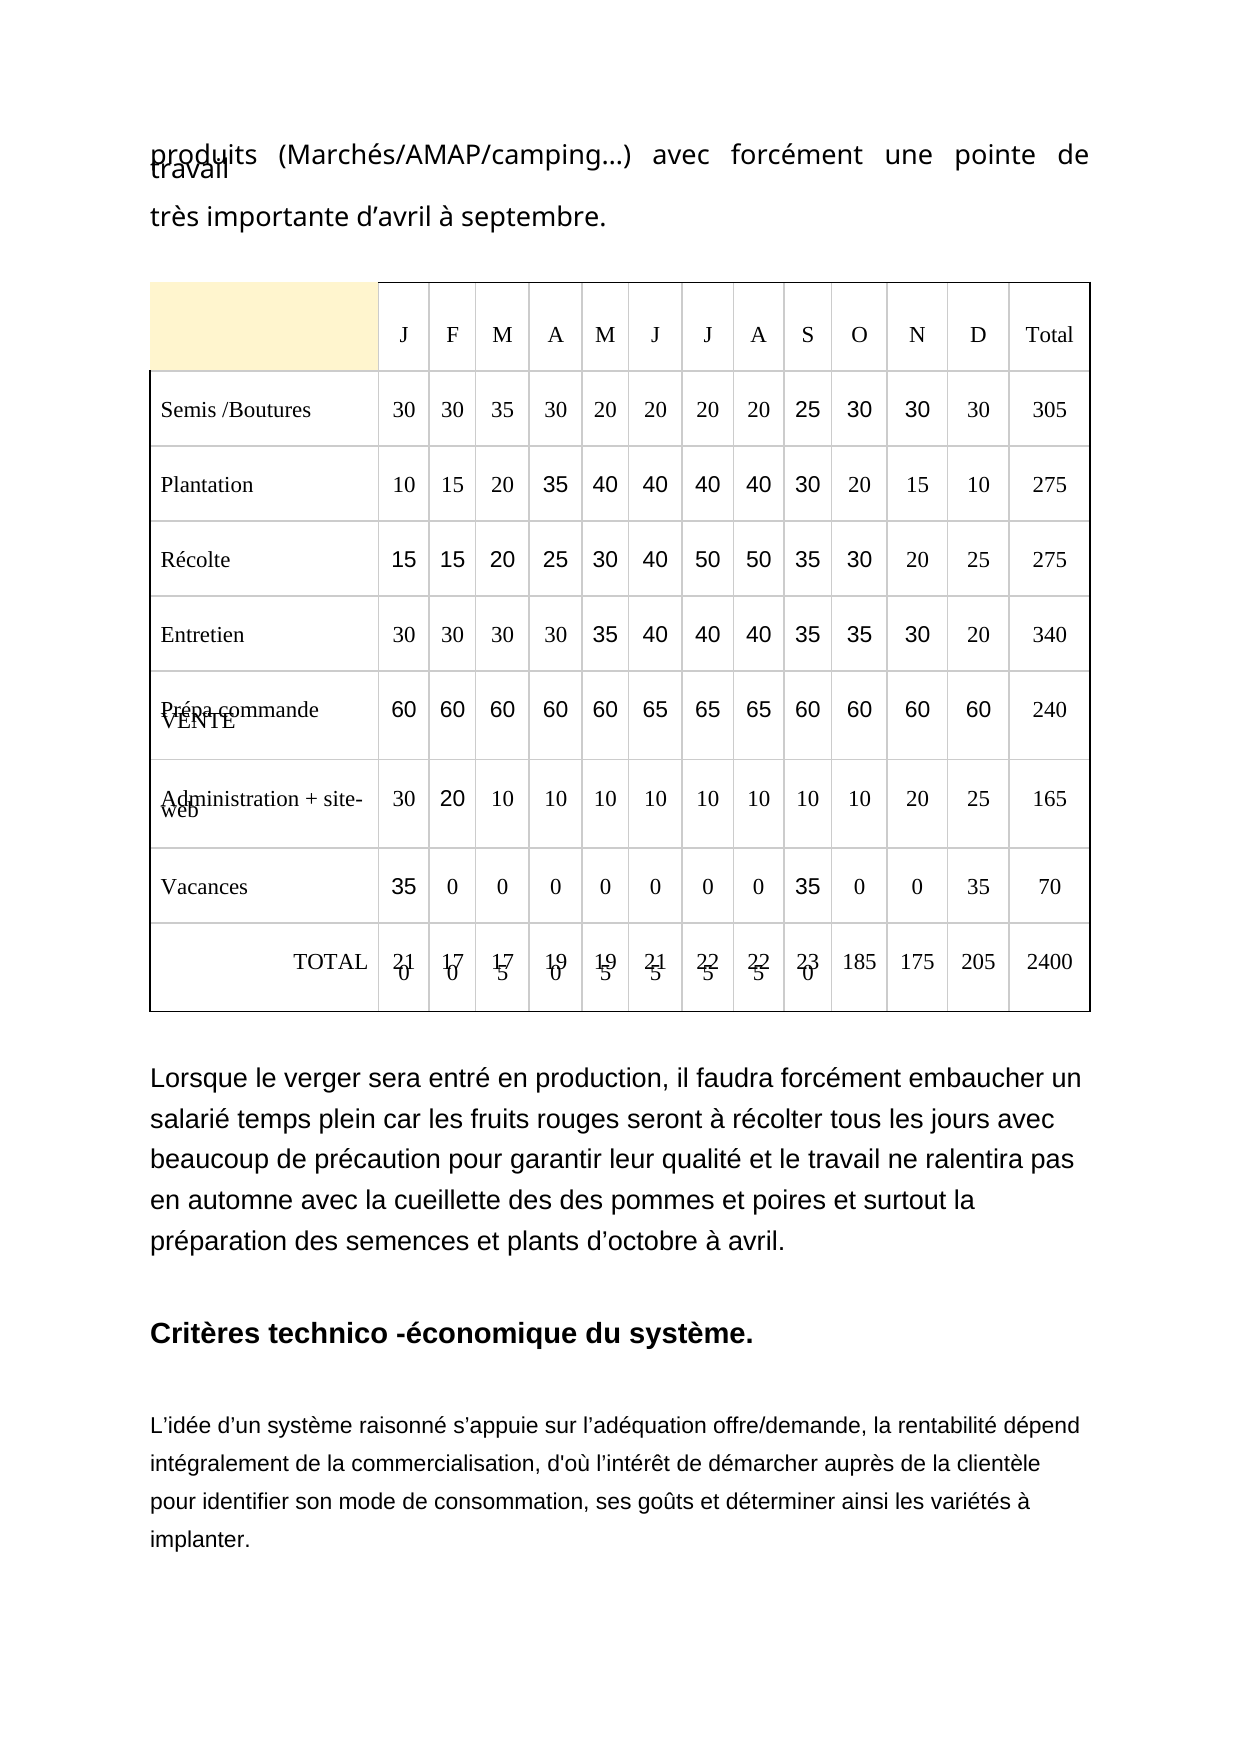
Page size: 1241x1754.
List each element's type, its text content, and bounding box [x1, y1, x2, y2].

table_cell 275 [1010, 522, 1089, 595]
table_cell 205 [948, 924, 1008, 1011]
table_header M [476, 283, 528, 370]
text préparation des semences et plants d’octobre à avril. [193, 1238, 509, 1253]
text salarié temps plein car les fruits rouges seront à récolter tous les jours avec [150, 1116, 284, 1131]
table_cell 210 [379, 924, 428, 1011]
table_cell 30 [583, 522, 628, 595]
table_cell 60 [948, 672, 1008, 759]
table_cell 65 [734, 672, 783, 759]
table_cell 35 [948, 849, 1008, 922]
table_cell 275 [1010, 447, 1089, 520]
table_cell 195 [583, 924, 628, 1011]
table_cell 20 [832, 447, 886, 520]
table_cell 10 [530, 760, 581, 847]
table_cell 20 [888, 522, 947, 595]
table_header O [832, 283, 886, 370]
table_cell 0 [832, 849, 886, 922]
text salarié temps plein car les fruits rouges seront à récolter tous les jours avec [322, 1116, 586, 1131]
table_cell 10 [583, 760, 628, 847]
table_cell 20 [430, 760, 475, 847]
text très importante d’avril à septembre. [150, 212, 240, 230]
table_cell 60 [583, 672, 628, 759]
table_cell 15 [430, 522, 475, 595]
table_cell 40 [583, 447, 628, 520]
table_cell 30 [379, 372, 428, 445]
table_cell 20 [734, 372, 783, 445]
text très importante d’avril à septembre. [494, 212, 1090, 230]
table_cell 170 [430, 924, 475, 1011]
table_cell 10 [683, 760, 733, 847]
table_cell 30 [530, 372, 581, 445]
table_header F [430, 283, 475, 370]
table_cell 30 [888, 597, 947, 670]
text Lorsque le verger sera entré en production, il faudra forcément embaucher un [215, 1075, 332, 1091]
table_cell 40 [683, 447, 733, 520]
table_cell 60 [476, 672, 528, 759]
table_cell 40 [629, 522, 681, 595]
table_cell 240 [1010, 672, 1089, 759]
table_header S [785, 283, 831, 370]
table_cell 40 [629, 447, 681, 520]
table_cell 60 [430, 672, 475, 759]
table_cell 60 [888, 672, 947, 759]
table_cell 15 [379, 522, 428, 595]
table_cell 50 [683, 522, 733, 595]
table_cell 190 [530, 924, 581, 1011]
table_cell 30 [785, 447, 831, 520]
table_cell 20 [583, 372, 628, 445]
table_cell 10 [476, 760, 528, 847]
table_cell 225 [734, 924, 783, 1011]
table_cell 10 [734, 760, 783, 847]
table_cell 35 [785, 849, 831, 922]
text salarié temps plein car les fruits rouges seront à récolter tous les jours avec [588, 1116, 933, 1131]
table_cell 35 [785, 522, 831, 595]
table_cell 10 [629, 760, 681, 847]
table_cell 60 [379, 672, 428, 759]
table_header J [379, 283, 428, 370]
table_cell 30 [379, 597, 428, 670]
table_cell 20 [629, 372, 681, 445]
table_cell 35 [379, 849, 428, 922]
table_cell 10 [785, 760, 831, 847]
text pour identifier son mode de consommation, ses goûts et déterminer ainsi les variétés à [648, 1499, 1090, 1512]
table_cell 25 [948, 760, 1008, 847]
table_cell 60 [530, 672, 581, 759]
text produits (Marchés/AMAP/camping…) avec forcément une pointe de travail [150, 150, 1090, 187]
table_cell 30 [379, 760, 428, 847]
table_cell 20 [683, 372, 733, 445]
text Lorsque le verger sera entré en production, il faudra forcément embaucher un [333, 1075, 537, 1091]
text beaucoup de précaution pour garantir leur qualité et le travail ne ralentira pas [318, 1156, 450, 1172]
table_cell 35 [583, 597, 628, 670]
table_header M [583, 283, 628, 370]
table_header Total [1010, 283, 1089, 370]
table_cell 15 [430, 447, 475, 520]
table_cell 340 [1010, 597, 1089, 670]
table_cell 225 [683, 924, 733, 1011]
text intégralement de la commercialisation, d'où l’intérêt de démarcher auprès de la clientèle [198, 1461, 851, 1474]
table_cell 175 [888, 924, 947, 1011]
text en automne avec la cueillette des des pommes et poires et surtout la [756, 1197, 1090, 1213]
table_cell Administration + site-web [151, 760, 378, 847]
table_cell 165 [1010, 760, 1089, 847]
table_cell 35 [476, 372, 528, 445]
text Critères technico -économique du système. [150, 1330, 537, 1346]
table_cell 35 [530, 447, 581, 520]
table_header A [530, 283, 581, 370]
table_cell 0 [530, 849, 581, 922]
table_header J [629, 283, 681, 370]
table_cell 50 [734, 522, 783, 595]
table_cell 40 [734, 447, 783, 520]
table_cell 40 [629, 597, 681, 670]
text beaucoup de précaution pour garantir leur qualité et le travail ne ralentira pas [674, 1156, 1032, 1172]
text L’idée d’un système raisonné s’appuie sur l’adéquation offre/demande, la rentabilité dépend [284, 1423, 484, 1436]
table_cell 15 [888, 447, 947, 520]
table_cell 0 [629, 849, 681, 922]
table_cell 35 [832, 597, 886, 670]
table_cell 305 [1010, 372, 1089, 445]
table_cell 30 [476, 597, 528, 670]
table_cell 25 [530, 522, 581, 595]
table_cell 30 [430, 597, 475, 670]
table_cell TOTAL [151, 924, 378, 1011]
table_header A [734, 283, 783, 370]
table_cell 0 [683, 849, 733, 922]
table_cell 10 [948, 447, 1008, 520]
text salarié temps plein car les fruits rouges seront à récolter tous les jours avec [935, 1116, 1090, 1131]
table_cell 30 [948, 372, 1008, 445]
text beaucoup de précaution pour garantir leur qualité et le travail ne ralentira pas [522, 1156, 672, 1172]
table_cell 30 [832, 372, 886, 445]
table_cell 10 [379, 447, 428, 520]
text Critères technico -économique du système. [541, 1330, 651, 1346]
table_cell 215 [629, 924, 681, 1011]
table_cell Plantation [151, 447, 378, 520]
table_cell 30 [888, 372, 947, 445]
table_cell 20 [888, 760, 947, 847]
table_cell 20 [476, 522, 528, 595]
table_cell Prépa commande VENTE [151, 672, 378, 759]
table_cell 35 [785, 597, 831, 670]
table_cell 0 [888, 849, 947, 922]
table_cell 30 [832, 522, 886, 595]
table_header N [888, 283, 947, 370]
table_cell 40 [683, 597, 733, 670]
table_cell Entretien [151, 597, 378, 670]
table_header [150, 282, 378, 370]
table_cell 230 [785, 924, 831, 1011]
table_cell Semis /Boutures [151, 372, 378, 445]
text très importante d’avril à septembre. [243, 212, 491, 230]
text en automne avec la cueillette des des pommes et poires et surtout la [150, 1197, 612, 1213]
table_cell 70 [1010, 849, 1089, 922]
table_cell 65 [683, 672, 733, 759]
table_header D [948, 283, 1008, 370]
table_cell 25 [948, 522, 1008, 595]
table_cell 25 [785, 372, 831, 445]
text préparation des semences et plants d’octobre à avril. [511, 1238, 1090, 1253]
table_cell 0 [430, 849, 475, 922]
table_cell 2400 [1010, 924, 1089, 1011]
text beaucoup de précaution pour garantir leur qualité et le travail ne ralentira pas [150, 1156, 256, 1172]
table_cell 60 [832, 672, 886, 759]
text pour identifier son mode de consommation, ses goûts et déterminer ainsi les variétés à [154, 1499, 646, 1512]
table_cell Récolte [151, 522, 378, 595]
text Critères technico -économique du système. [654, 1330, 1090, 1346]
text intégralement de la commercialisation, d'où l’intérêt de démarcher auprès de la clientèle [853, 1461, 1090, 1474]
table_cell 185 [832, 924, 886, 1011]
table_cell 30 [530, 597, 581, 670]
text Lorsque le verger sera entré en production, il faudra forcément embaucher un [539, 1075, 1090, 1091]
table_cell Vacances [151, 849, 378, 922]
table_cell 30 [430, 372, 475, 445]
text implanter. [178, 1537, 1090, 1550]
table_cell 40 [734, 597, 783, 670]
table_cell 20 [948, 597, 1008, 670]
text L’idée d’un système raisonné s’appuie sur l’adéquation offre/demande, la rentabilité dépend [499, 1423, 640, 1436]
table_cell 0 [476, 849, 528, 922]
table_cell 175 [476, 924, 528, 1011]
table_cell 0 [734, 849, 783, 922]
table_cell 0 [583, 849, 628, 922]
table_cell 65 [629, 672, 681, 759]
text L’idée d’un système raisonné s’appuie sur l’adéquation offre/demande, la rentabilité dépend [642, 1423, 1030, 1436]
table_cell 10 [832, 760, 886, 847]
text implanter. [150, 1537, 176, 1550]
table_cell 60 [785, 672, 831, 759]
table_header J [683, 283, 733, 370]
text en automne avec la cueillette des des pommes et poires et surtout la [614, 1197, 754, 1213]
table_cell 20 [476, 447, 528, 520]
